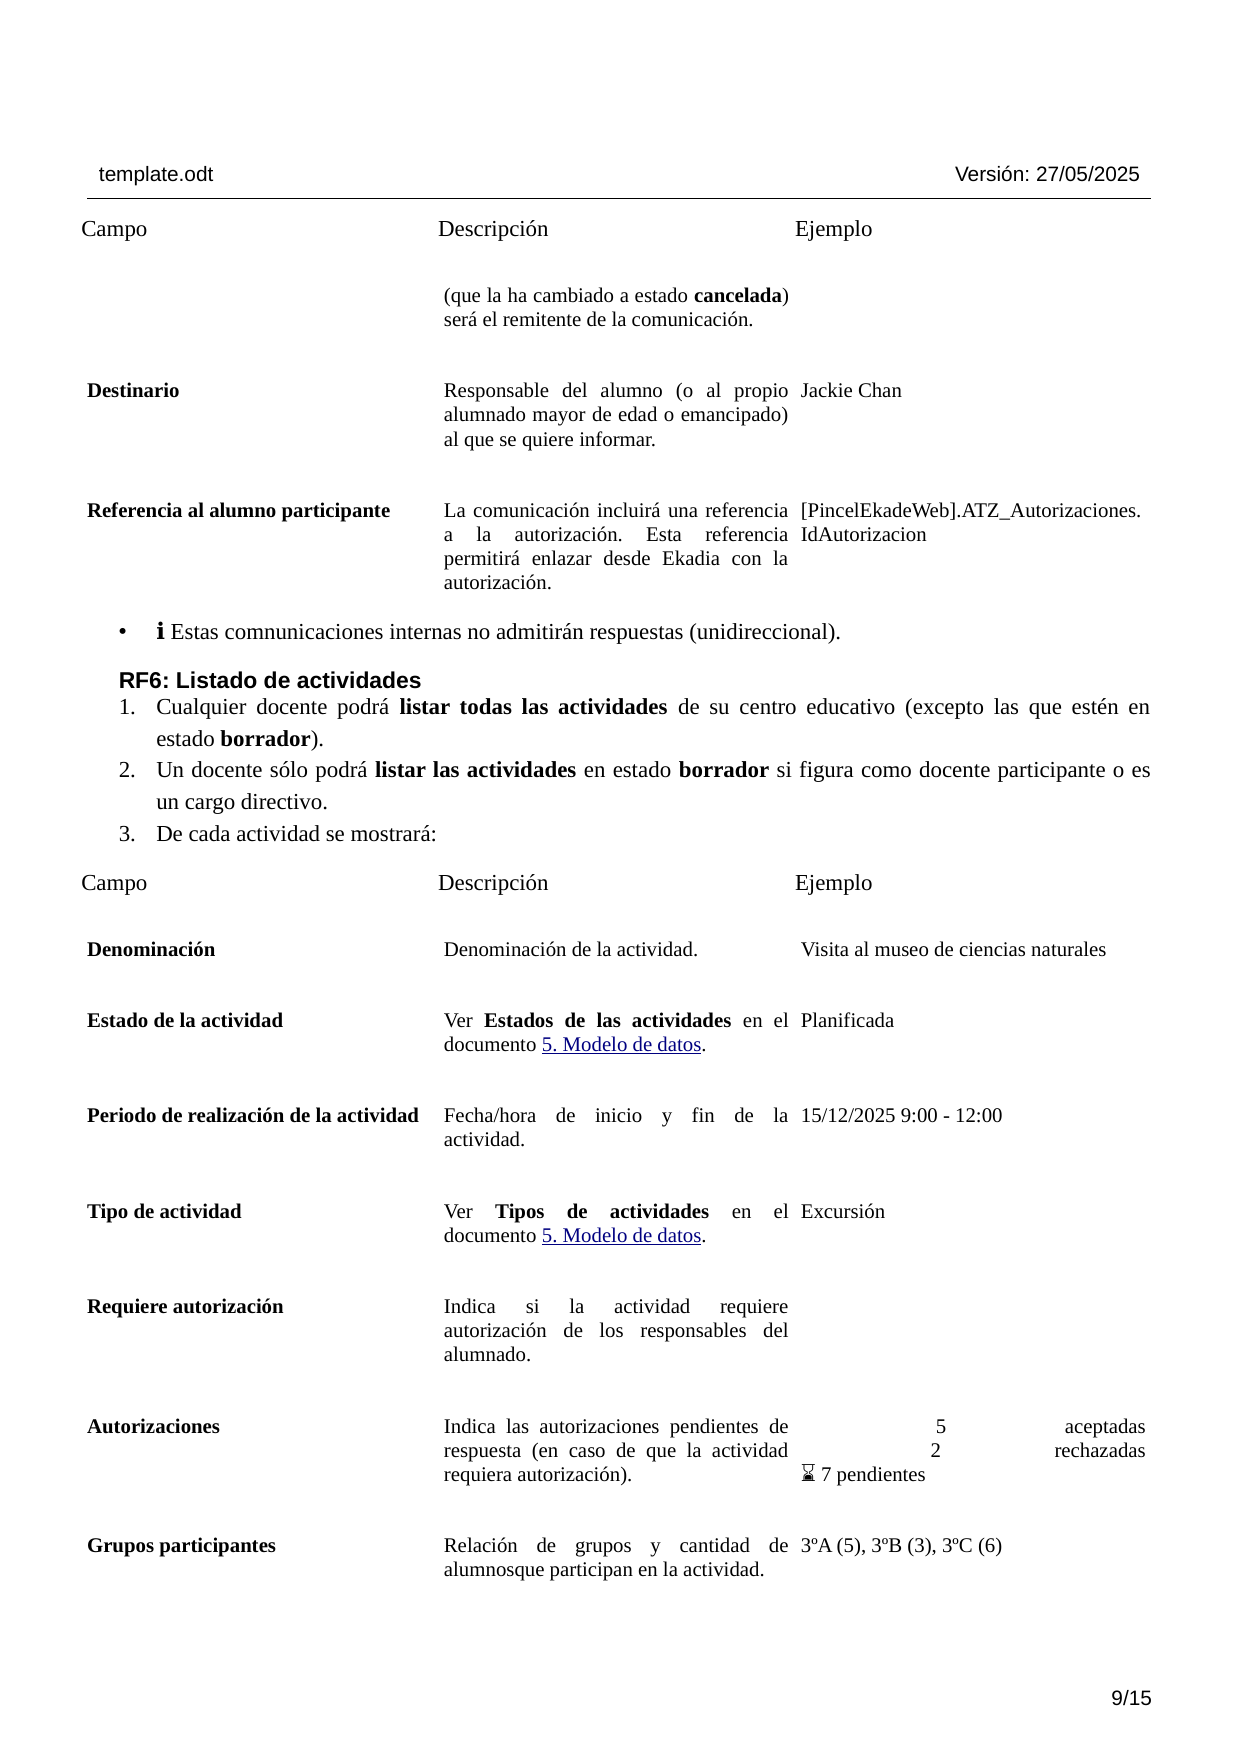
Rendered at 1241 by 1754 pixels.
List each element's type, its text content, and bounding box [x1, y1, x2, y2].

table_header Ejemplo [795, 851, 1152, 913]
table_cell Ver Tipos de actividades en el documento 5. Modelo de datos. [438, 1175, 795, 1271]
table_cell [81, 259, 438, 355]
list Cualquier docente podrá listar todas las actividades de su centro educativo (excepto las que estén en estado borrador). [118, 693, 1152, 751]
table_cell Jackie Chan [795, 355, 1152, 474]
table_cell Periodo de realización de la actividad [81, 1080, 438, 1175]
table_cell Estado de la actividad [81, 984, 438, 1080]
table_cell Planificada [795, 984, 1152, 1080]
table_header Descripción [438, 199, 795, 259]
list ℹ️ Estas comnunicaciones internas no admitirán respuestas (unidireccional). [118, 618, 1152, 644]
table_header Ejemplo [795, 198, 1152, 259]
table_cell Tipo de actividad [81, 1175, 438, 1271]
table_cell ✅ 5 aceptadas ❌ 2 rechazadas ⌛ 7 pendientes [795, 1390, 1152, 1509]
table_cell Denominación de la actividad. [438, 913, 795, 984]
table_cell 3ºA (5), 3ºB (3), 3ºC (6) [795, 1510, 1152, 1605]
subtitle RF6: Listado de actividades [118, 667, 1152, 693]
table_header Descripción [438, 851, 795, 913]
table_header Campo [81, 198, 438, 259]
table_header Campo [81, 851, 438, 913]
table_cell Grupos participantes [81, 1510, 438, 1605]
table_cell Referencia al alumno participante [81, 474, 438, 618]
table_cell Fecha/hora de inicio y fin de la actividad. [438, 1080, 795, 1175]
table_cell Autorizaciones [81, 1390, 438, 1509]
list Un docente sólo podrá listar las actividades en estado borrador si figura como docente participante o es un cargo directivo. [118, 756, 1152, 814]
table_cell Visita al museo de ciencias naturales [795, 913, 1152, 984]
table_cell La comunicación incluirá una referencia a la autorización. Esta referencia permitirá enlazar desde Ekadia con la autorización. [438, 474, 795, 618]
table_cell Responsable del alumno (o al propio alumnado mayor de edad o emancipado) al que se quiere informar. [438, 355, 795, 474]
table_cell Denominación [81, 913, 438, 984]
table_cell [PincelEkadeWeb].ATZ_Autorizaciones.IdAutorizacion [795, 474, 1152, 618]
table_cell Indica si la actividad requiere autorización de los responsables del alumnado. [438, 1271, 795, 1390]
table_cell Relación de grupos y cantidad de alumnosque participan en la actividad. [438, 1510, 795, 1605]
table_cell Destinario [81, 355, 438, 474]
table_cell 15/12/2025 9:00 - 12:00 [795, 1080, 1152, 1175]
table_cell Ver Estados de las actividades en el documento 5. Modelo de datos. [438, 984, 795, 1080]
table_cell [795, 259, 1152, 355]
table_cell Requiere autorización [81, 1271, 438, 1390]
table_cell Indica las autorizaciones pendientes de respuesta (en caso de que la actividad requiera autorización). [438, 1390, 795, 1509]
table_cell ✅ [795, 1271, 1152, 1390]
table_cell (que la ha cambiado a estado cancelada) será el remitente de la comunicación. [438, 259, 795, 355]
table_cell Excursión [795, 1175, 1152, 1271]
list De cada actividad se mostrará: [118, 819, 1152, 846]
